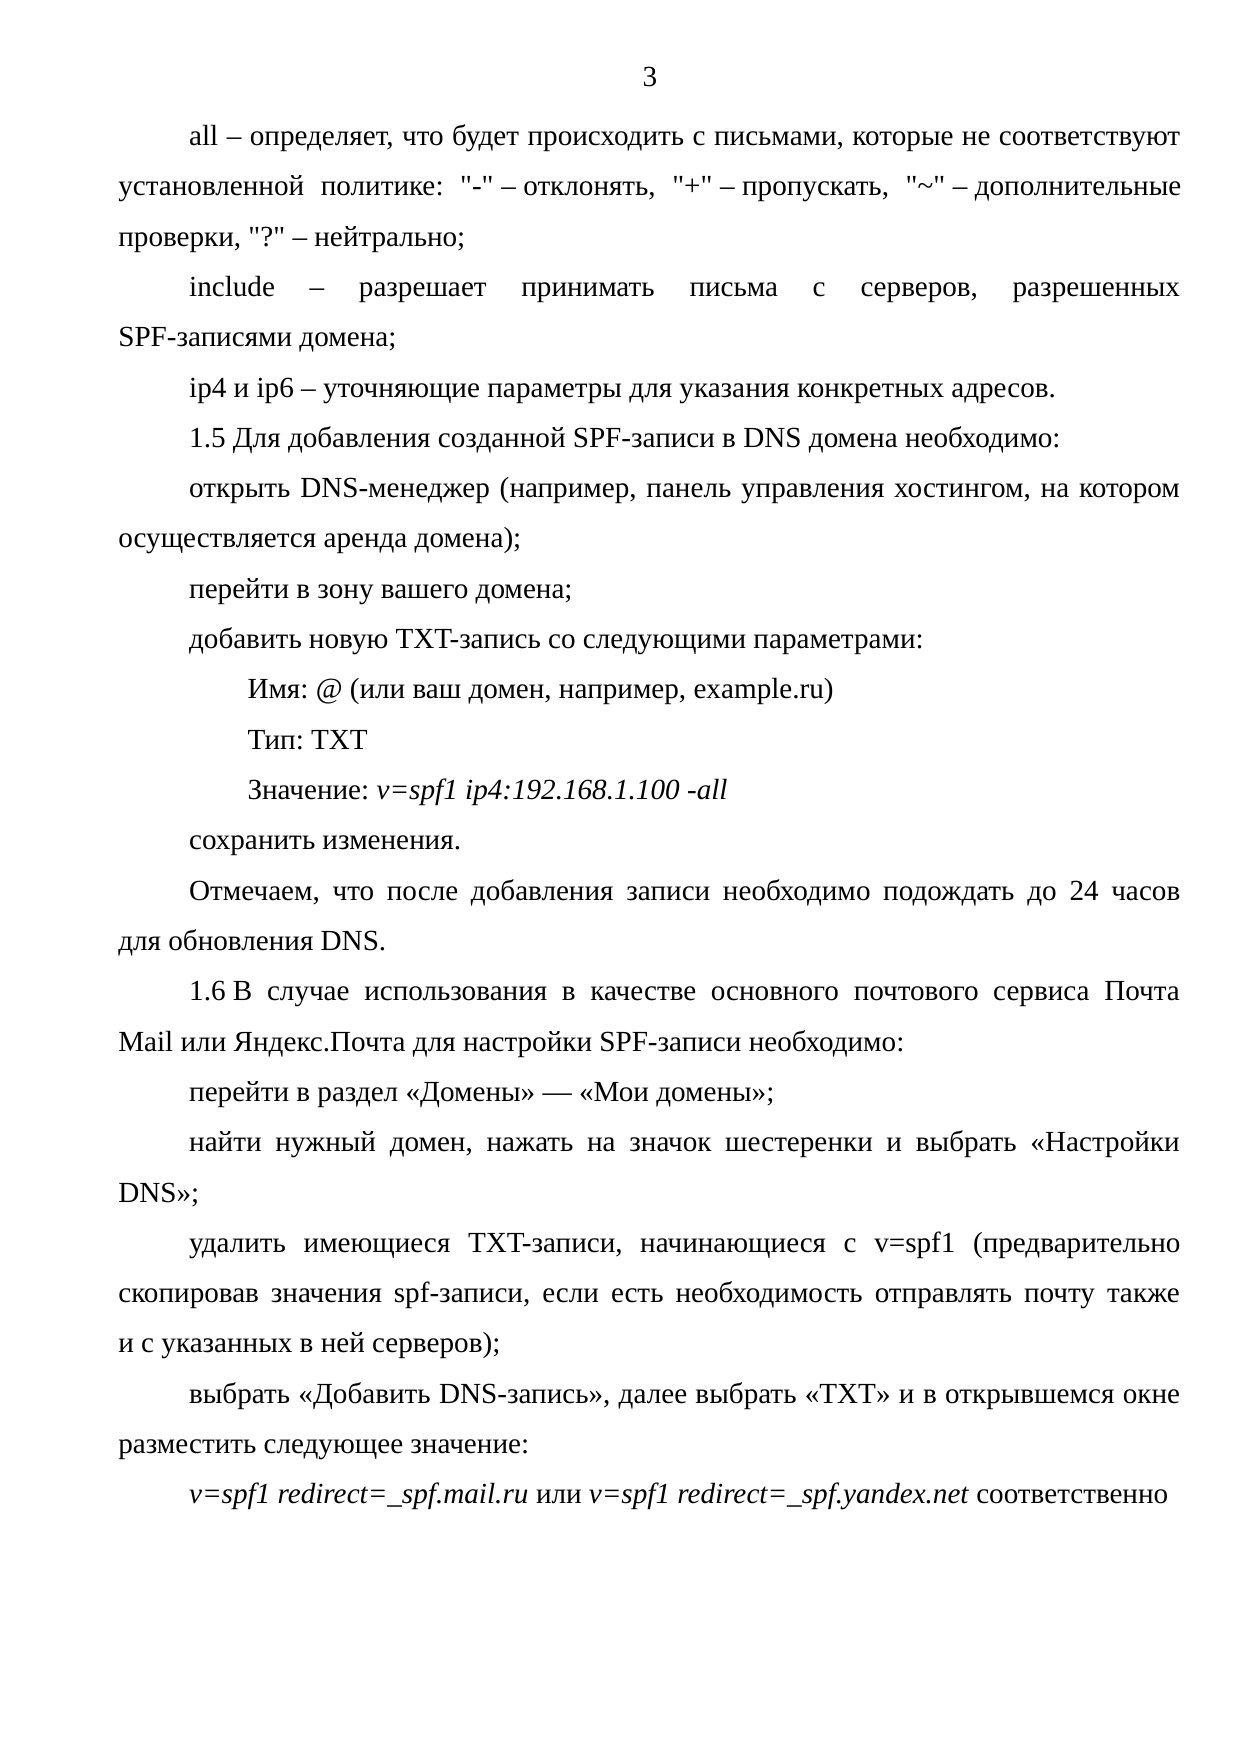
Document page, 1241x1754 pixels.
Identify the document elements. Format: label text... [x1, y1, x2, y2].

text сохранить изменения. [118, 822, 1181, 856]
text ip4 и ip6 – уточняющие параметры для указания конкретных адресов. [118, 370, 1181, 403]
text перейти в зону вашего домена; [118, 571, 1181, 604]
text v=spf1 redirect=_spf.mail.ru или v=spf1 redirect=_spf.yandex.net соответственно [118, 1477, 1181, 1510]
text открыть DNS-менеджер (например, панель управления хостингом, на котором осуществляется аренда домена); [118, 470, 1181, 554]
text добавить новую TXT-запись со следующими параметрами: [118, 621, 1181, 655]
text 1.5 Для добавления созданной SPF-записи в DNS домена необходимо: [118, 420, 1181, 453]
text перейти в раздел «Домены» — «Мои домены»; [118, 1074, 1181, 1108]
text Имя: @ (или ваш домен, например, example.ru) [118, 672, 1181, 705]
text выбрать «Добавить DNS-запись», далее выбрать «TXT» и в открывшемся окне разместить следующее значение: [118, 1376, 1181, 1460]
text найти нужный домен, нажать на значок шестеренки и выбрать «Настройки DNS»; [118, 1124, 1181, 1208]
text 1.6 В случае использования в качестве основного почтового сервиса Почта Mail или Яндекс.Почта для настройки SPF-записи необходимо: [118, 973, 1181, 1057]
text Значение: v=spf1 ip4:192.168.1.100 -all [118, 772, 1181, 806]
text Отмечаем, что после добавления записи необходимо подождать до 24 часов для обновления DNS. [118, 873, 1181, 957]
text удалить имеющиеся TXT-записи, начинающиеся с v=spf1 (предварительно скопировав значения spf-записи, если есть необходимость отправлять почту также и с указанных в ней серверов); [118, 1225, 1181, 1359]
text include – разрешает принимать письма с серверов, разрешенных SPF-записями домена; [118, 269, 1181, 353]
text all – определяет, что будет происходить с письмами, которые не соответствуют установленной политике: "-" – отклонять, "+" – пропускать, "~" – дополнительные проверки, "?" – нейтрально; [118, 118, 1181, 252]
text Тип: TXT [118, 722, 1181, 755]
